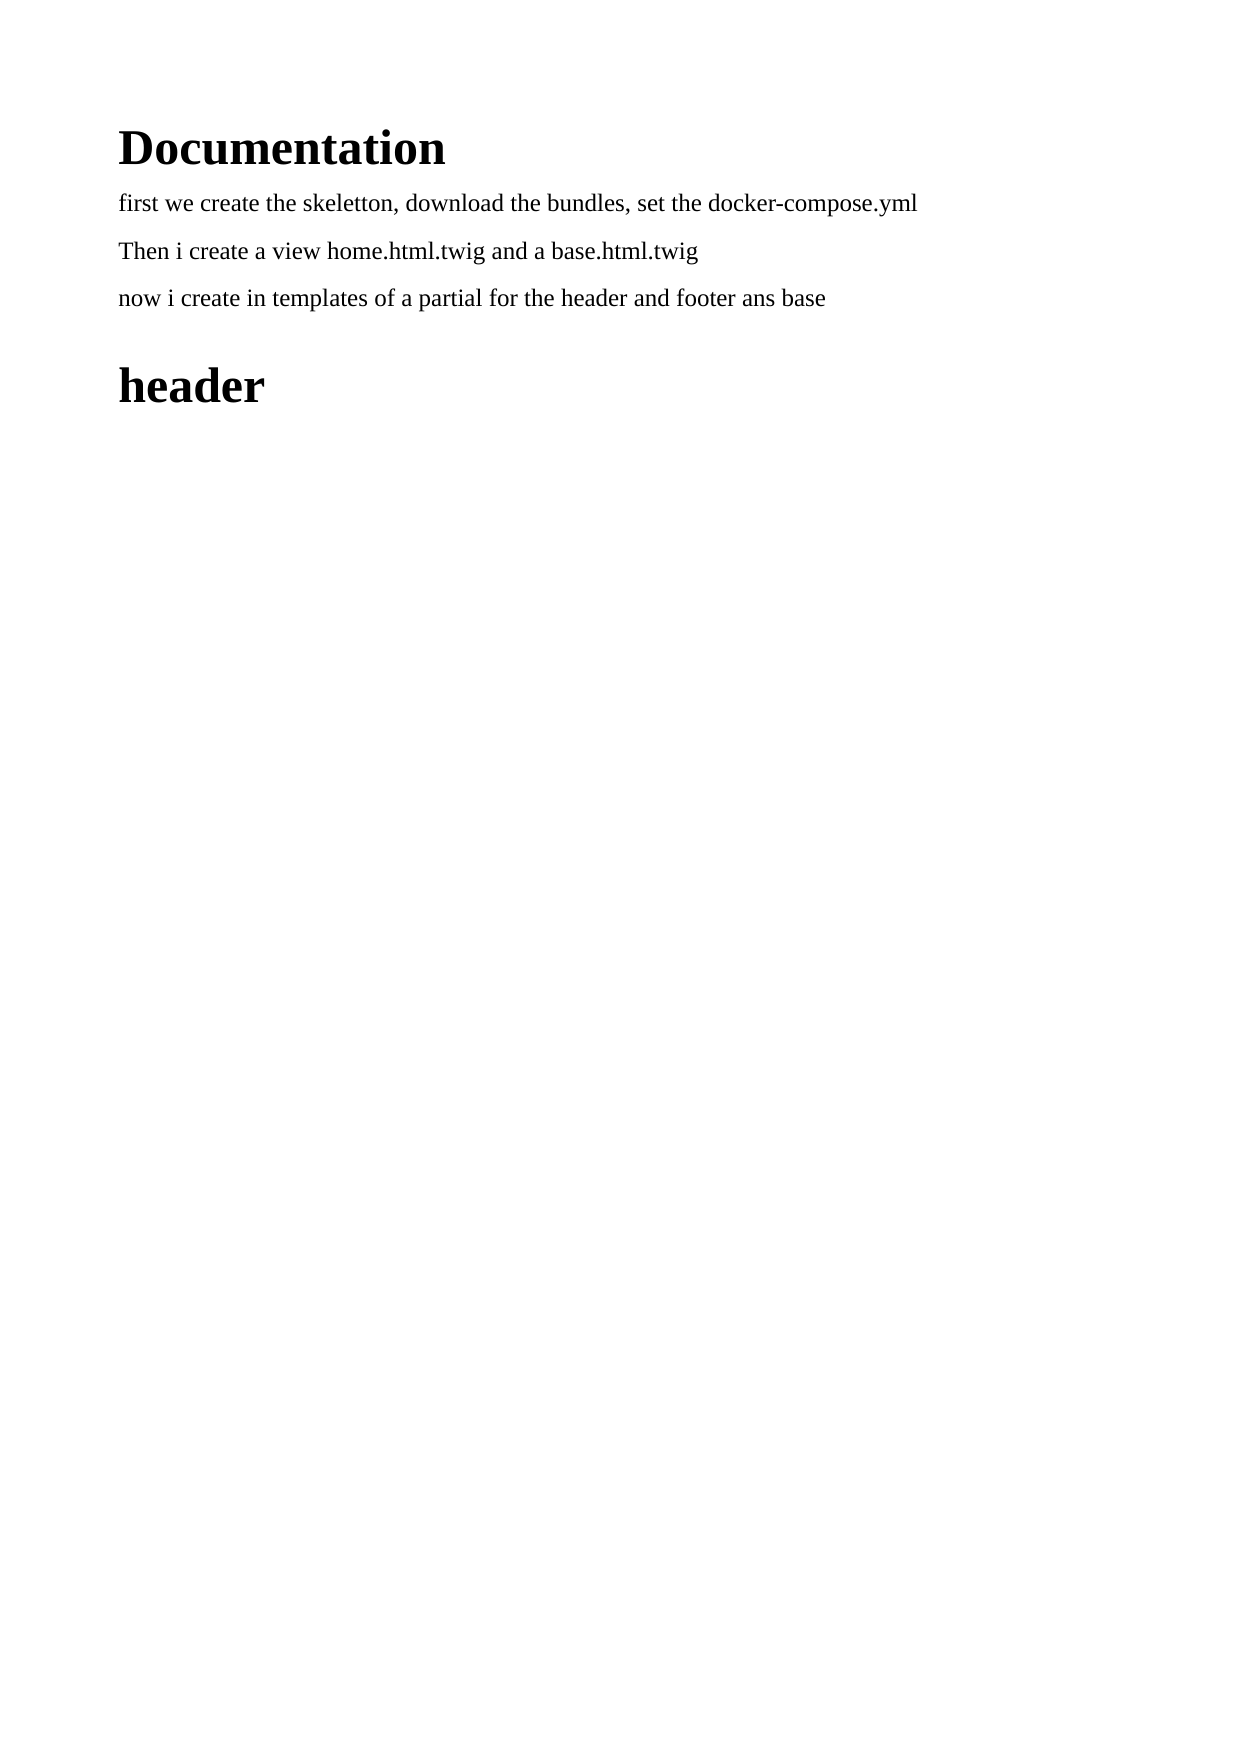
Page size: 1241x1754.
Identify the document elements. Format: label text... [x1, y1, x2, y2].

text Then i create a view home.html.twig and a base.html.twig [118, 236, 1122, 264]
text now i create in templates of a partial for the header and footer ans base [118, 283, 1122, 312]
text first we create the skeletton, download the bundles, set the docker-compose.yml [118, 188, 1122, 217]
subtitle Documentation [118, 118, 1122, 176]
subtitle header [118, 356, 1122, 413]
